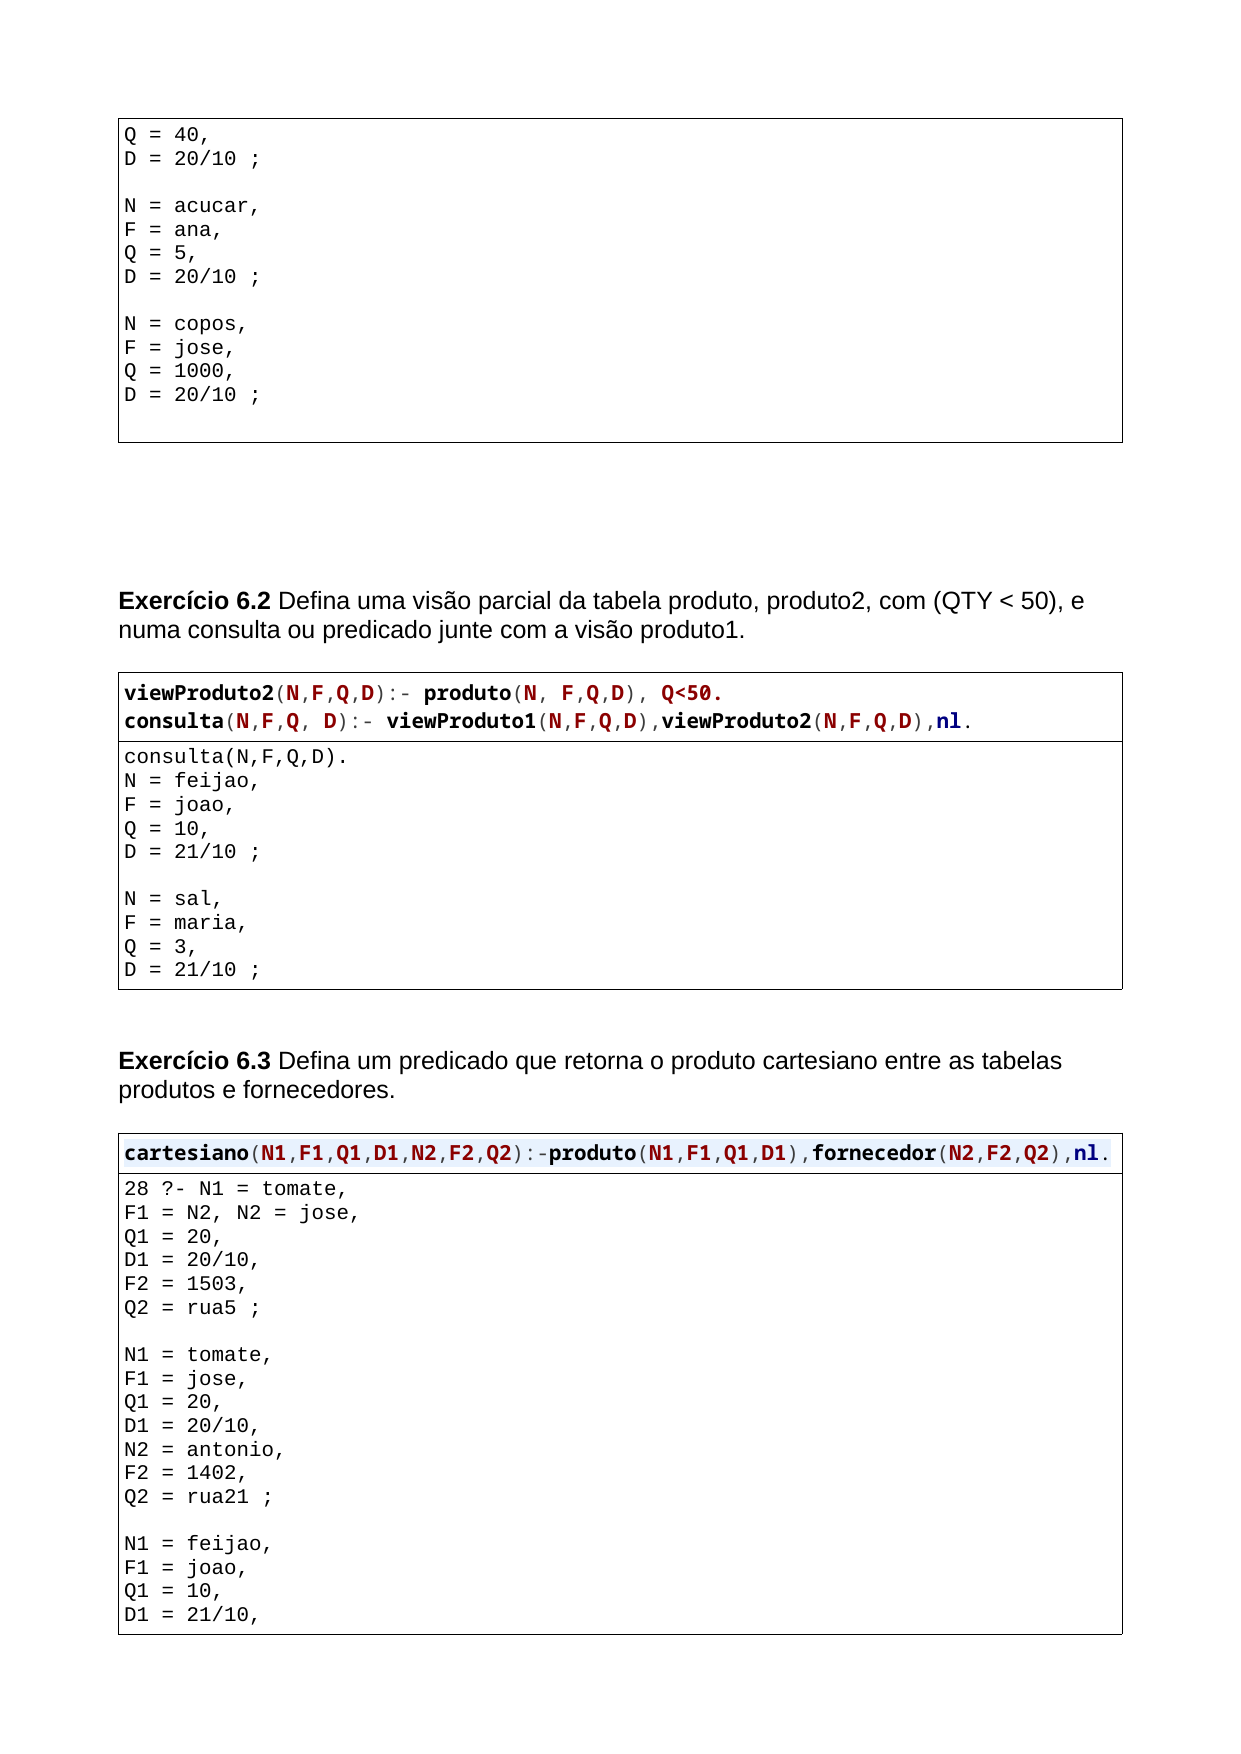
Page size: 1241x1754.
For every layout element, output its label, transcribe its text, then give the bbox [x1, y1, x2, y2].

text Exercício 6.2 Defina uma visão parcial da tabela produto, produto2, com (QTY < 50), e numa consulta ou predicado junte com a visão produto1. [118, 586, 1122, 643]
table_cell consulta(N,F,Q,D). N = feijao, F = joao, Q = 10, D = 21/10 ; N = sal, F = maria, Q = 3, D = 21/10 ; [119, 742, 1122, 989]
table_cell 28 ?- N1 = tomate, F1 = N2, N2 = jose, Q1 = 20, D1 = 20/10, F2 = 1503, Q2 = rua5 ; N1 = tomate, F1 = jose, Q1 = 20, D1 = 20/10, N2 = antonio, F2 = 1402, Q2 = rua21 ; N1 = feijao, F1 = joao, Q1 = 10, D1 = 21/10, [119, 1174, 1122, 1633]
table_header cartesiano(N1,F1,Q1,D1,N2,F2,Q2):-produto(N1,F1,Q1,D1),fornecedor(N2,F2,Q2),nl. [119, 1134, 1122, 1173]
table_cell Q = 40, D = 20/10 ; N = acucar, F = ana, Q = 5, D = 20/10 ; N = copos, F = jose, Q = 1000, D = 20/10 ; [119, 119, 1122, 442]
table_header viewProduto2(N,F,Q,D):- produto(N, F,Q,D), Q<50. consulta(N,F,Q, D):- viewProduto1(N,F,Q,D),viewProduto2(N,F,Q,D),nl. [119, 673, 1122, 741]
text Exercício 6.3 Defina um predicado que retorna o produto cartesiano entre as tabelas produtos e fornecedores. [118, 1046, 1122, 1104]
